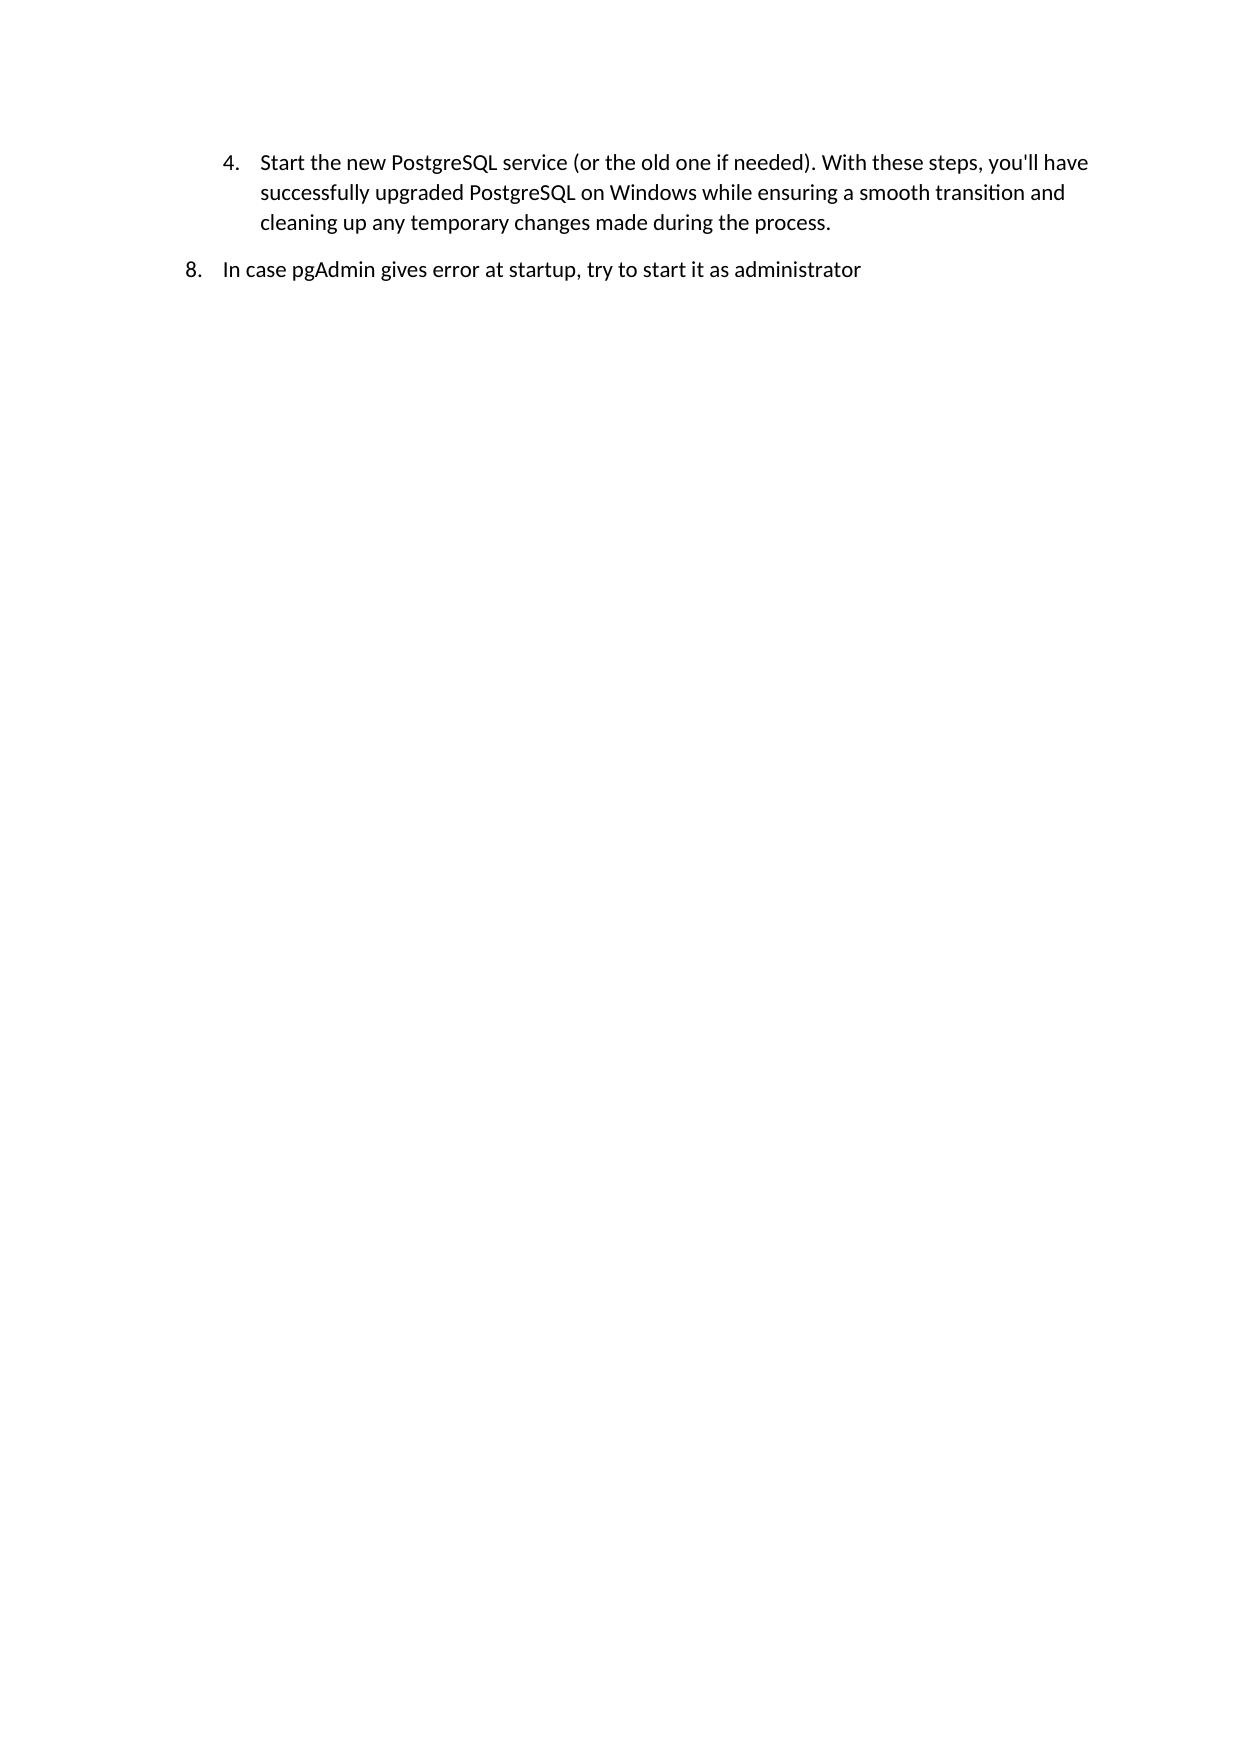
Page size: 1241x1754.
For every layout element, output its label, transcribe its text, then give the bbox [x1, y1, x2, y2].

list In case pgAdmin gives error at startup, try to start it as administrator [185, 255, 1093, 283]
list Start the new PostgreSQL service (or the old one if needed). With these steps, you'll have successfully upgraded PostgreSQL on Windows while ensuring a smooth transition and cleaning up any temporary changes made during the process. [223, 148, 1093, 236]
